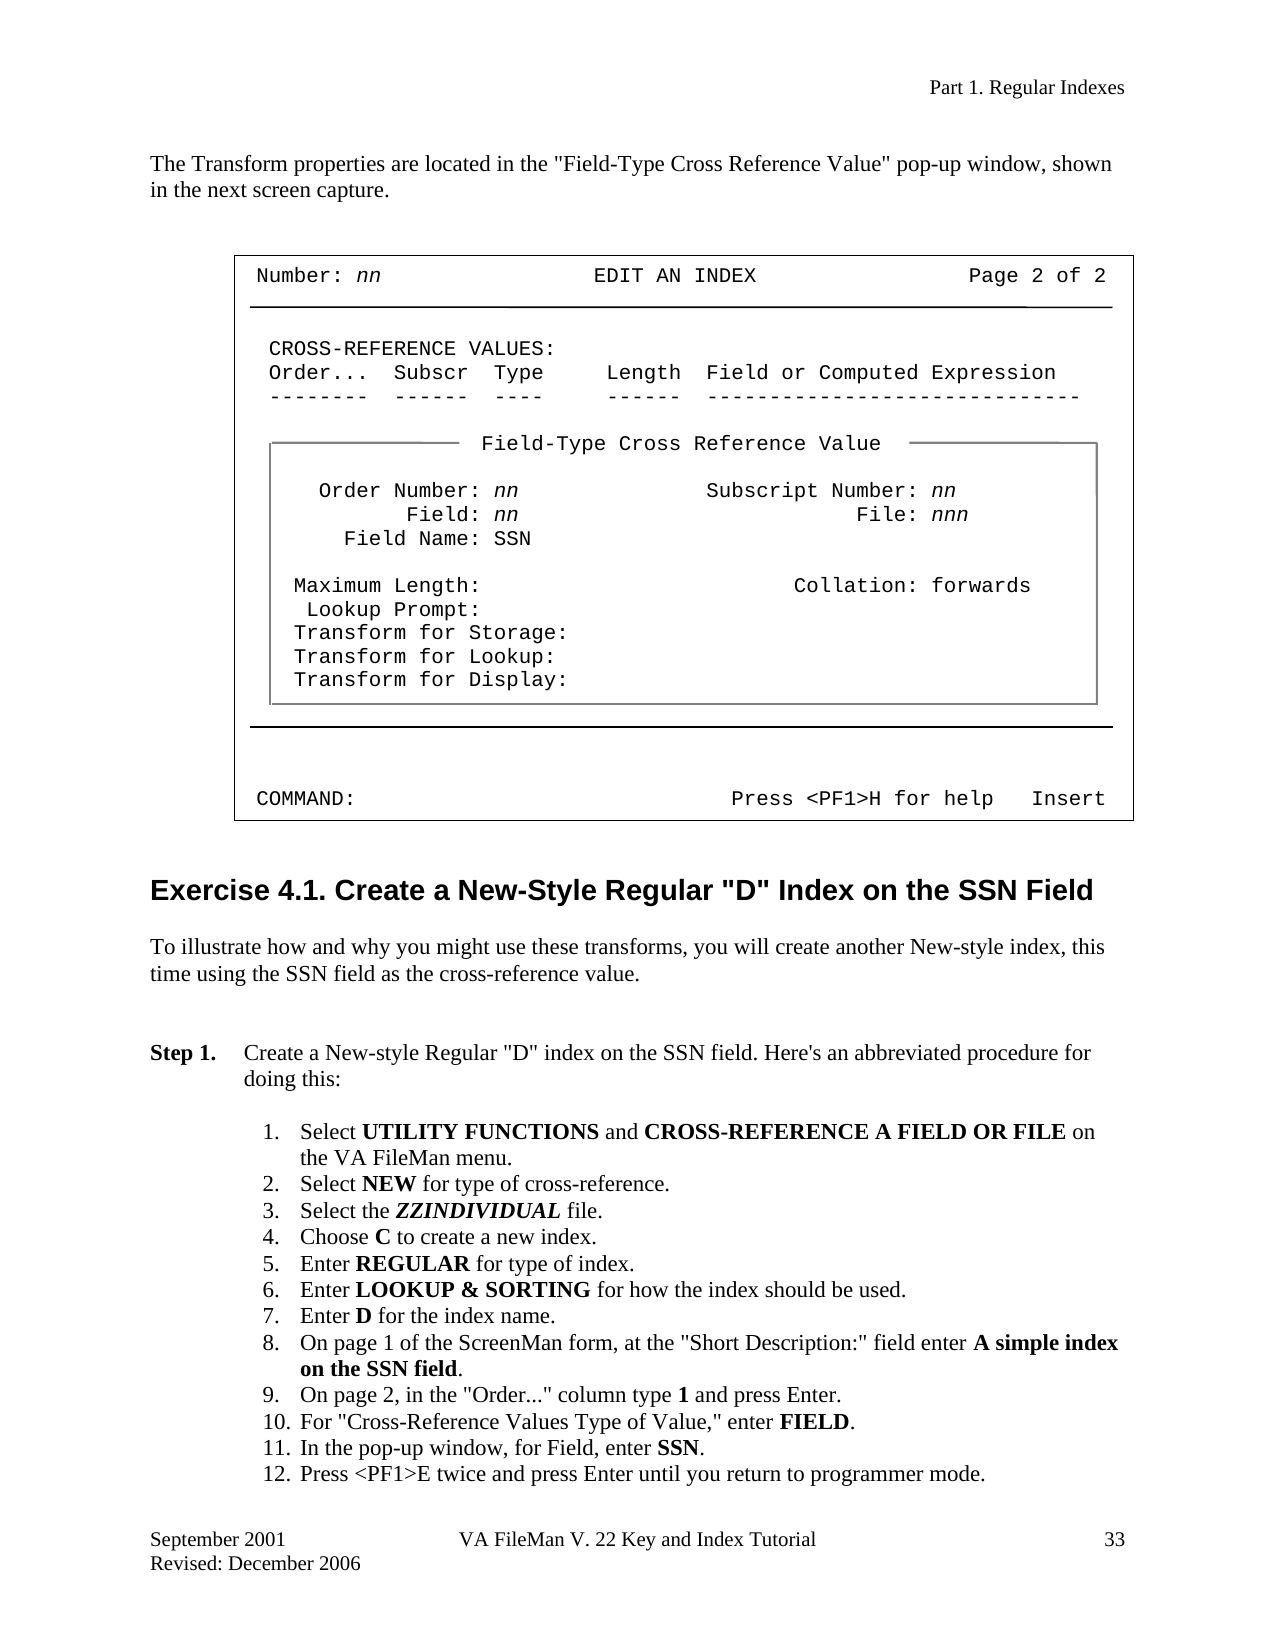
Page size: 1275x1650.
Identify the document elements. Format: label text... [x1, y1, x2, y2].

text [235, 660, 269, 693]
text [1098, 636, 1133, 660]
text [235, 494, 269, 518]
text [1098, 494, 1133, 518]
text Field Name: SSN [271, 518, 1095, 551]
text [1098, 518, 1133, 551]
text [235, 518, 269, 551]
text 2. Select NEW for type of cross-reference. [262, 1171, 1125, 1197]
text Transform for Lookup: [271, 636, 1095, 660]
text [1098, 471, 1133, 494]
text 10. For "Cross-Reference Values Type of Value," enter FIELD. [262, 1408, 1125, 1434]
text Field: nn File: nnn [271, 494, 1095, 518]
text 1. Select UTILITY FUNCTIONS and CROSS-REFERENCE A FIELD OR FILE on the VA FileMan menu. [262, 1118, 1125, 1171]
subtitle Exercise 4.1. Create a New-Style Regular "D" Index on the SSN Field [150, 873, 1125, 907]
text Order Number: nn Subscript Number: nn [271, 471, 1095, 494]
text 8. On page 1 of the ScreenMan form, at the "Short Description:" field enter A simple index on the SSN field. [262, 1329, 1125, 1381]
text [1098, 566, 1133, 589]
text 11. In the pop-up window, for Field, enter SSN. [262, 1434, 1125, 1460]
text -------- ------ ---- ------ ------------------------------ [235, 376, 1133, 409]
text To illustrate how and why you might use these transforms, you will create another New-style index, this time using the SSN field as the cross-reference value. [150, 933, 1125, 986]
text [1098, 613, 1133, 636]
text [235, 471, 269, 494]
text [235, 613, 269, 636]
text [1098, 589, 1133, 613]
text Number: nn EDIT AN INDEX Page 2 of 2 [235, 256, 1133, 288]
text 4. Choose C to create a new index. [262, 1223, 1125, 1249]
text Transform for Storage: [271, 613, 1095, 636]
text Transform for Display: [271, 660, 1095, 693]
text [235, 589, 269, 613]
text COMMAND: Press <PF1>H for help Insert [235, 778, 1133, 820]
text CROSS-REFERENCE VALUES: [235, 329, 1133, 353]
text 9. On page 2, in the "Order..." column type 1 and press Enter. [262, 1381, 1125, 1408]
text Step 1. Create a New-style Regular "D" index on the SSN field. Here's an abbreviated procedure for doing this: [150, 1039, 1125, 1091]
text The Transform properties are located in the "Field-Type Cross Reference Value" pop-up window, shown in the next screen capture. [150, 150, 1125, 203]
text Lookup Prompt: [271, 589, 1095, 613]
text 7. Enter D for the index name. [262, 1302, 1125, 1329]
text 6. Enter LOOKUP & SORTING for how the index should be used. [262, 1276, 1125, 1302]
text [1098, 660, 1133, 693]
text Field-Type Cross Reference Value [235, 424, 1133, 457]
text 3. Select the ZZINDIVIDUAL file. [262, 1197, 1125, 1223]
text 5. Enter REGULAR for type of index. [262, 1249, 1125, 1276]
text [235, 566, 269, 589]
text Order... Subscr Type Length Field or Computed Expression [235, 353, 1133, 376]
text [235, 636, 269, 660]
text Maximum Length: Collation: forwards [271, 566, 1095, 589]
text 12. Press <PF1>E twice and press Enter until you return to programmer mode. [262, 1460, 1125, 1487]
